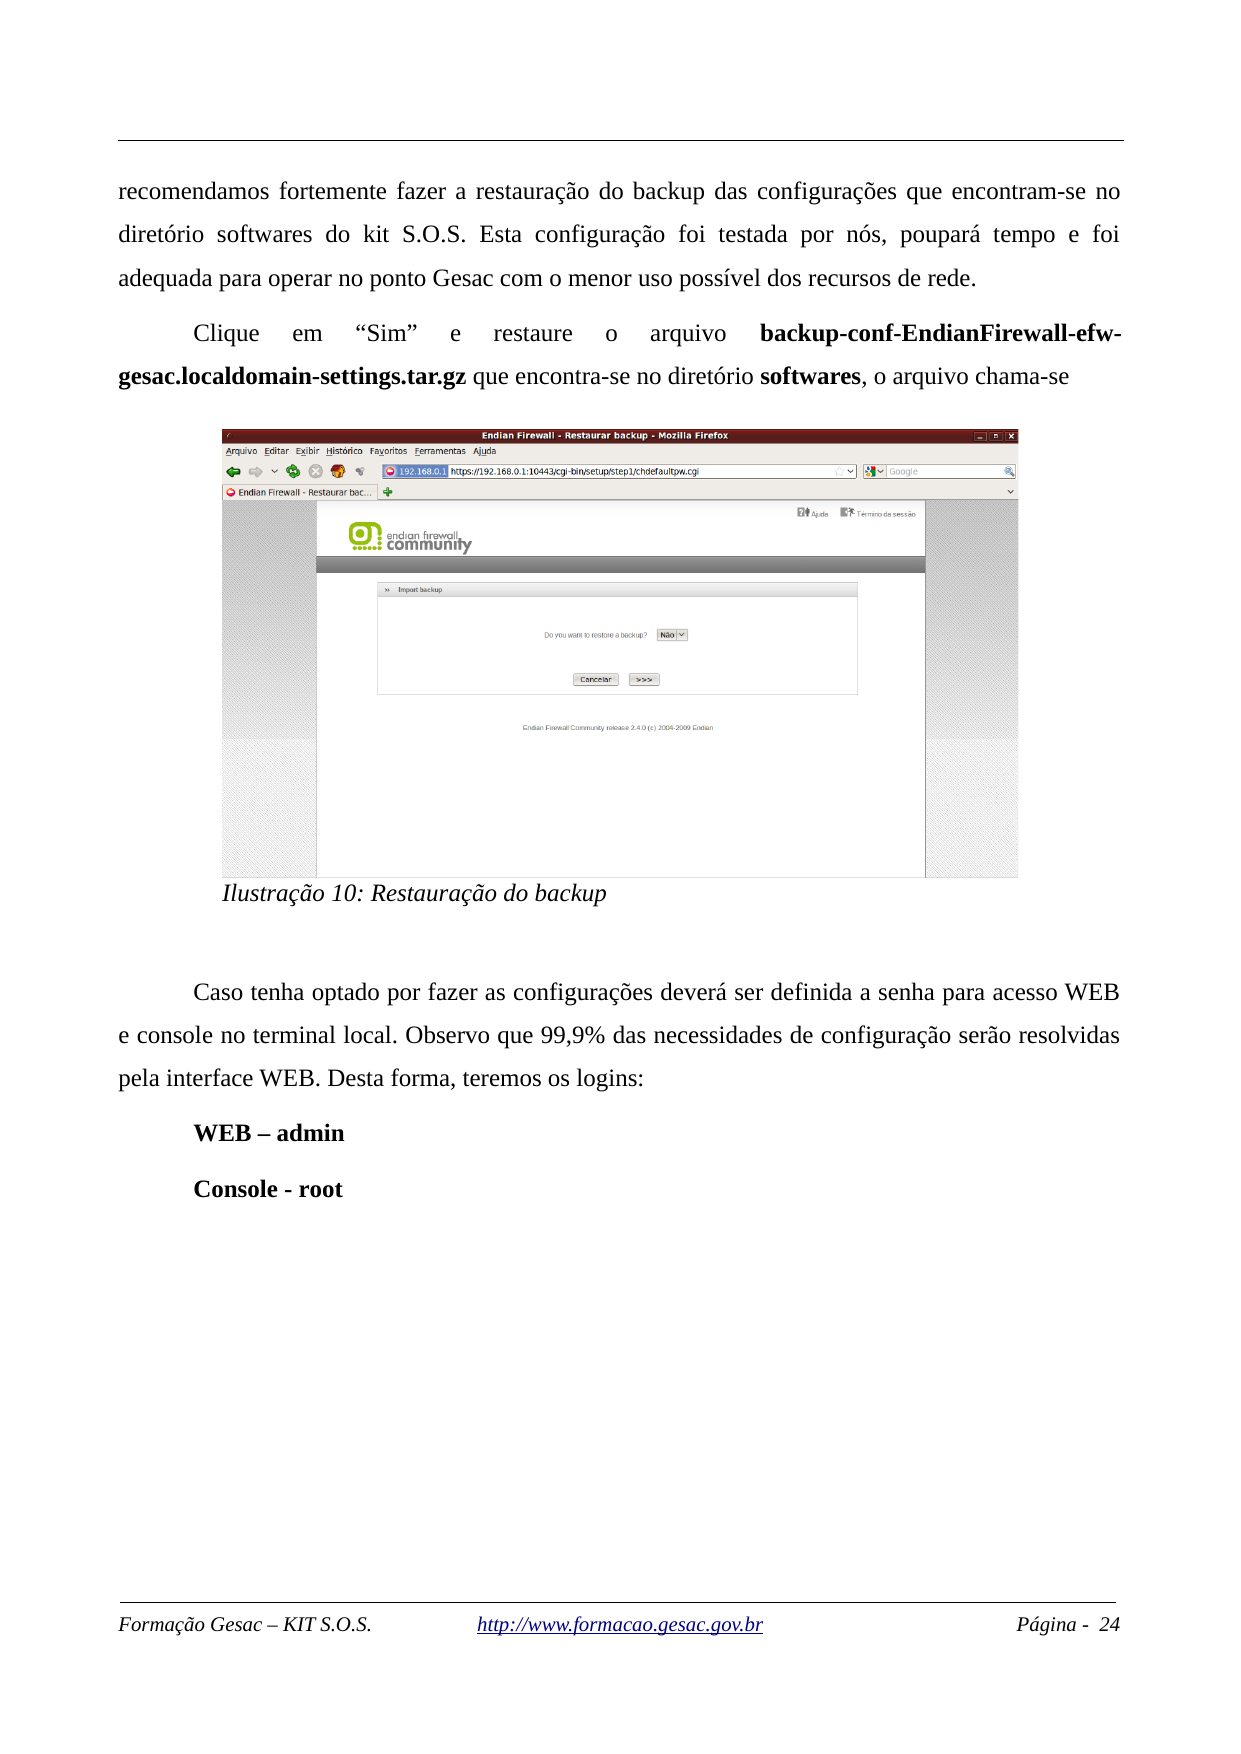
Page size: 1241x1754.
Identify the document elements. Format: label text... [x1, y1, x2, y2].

text recomendamos fortemente fazer a restauração do backup das configurações que encontram-se no diretório softwares do kit S.O.S. Esta configuração foi testada por nós, poupará tempo e foi adequada para operar no ponto Gesac com o menor uso possível dos recursos de rede. [118, 176, 1122, 291]
text Clique em “Sim” e restaure o arquivo backup-conf-EndianFirewall-efw-gesac.localdomain-settings.tar.gz que encontra-se no diretório softwares, o arquivo chama-se [118, 318, 1122, 390]
text Caso tenha optado por fazer as configurações deverá ser definida a senha para acesso WEB e console no terminal local. Observo que 99,9% das necessidades de configuração serão resolvidas pela interface WEB. Desta forma, teremos os logins: [118, 977, 1122, 1092]
picture [222, 429, 1019, 878]
text Ilustração 10: Restauração do backup [222, 878, 1018, 907]
text Console - root [118, 1174, 1122, 1203]
text WEB – admin [118, 1118, 1122, 1147]
